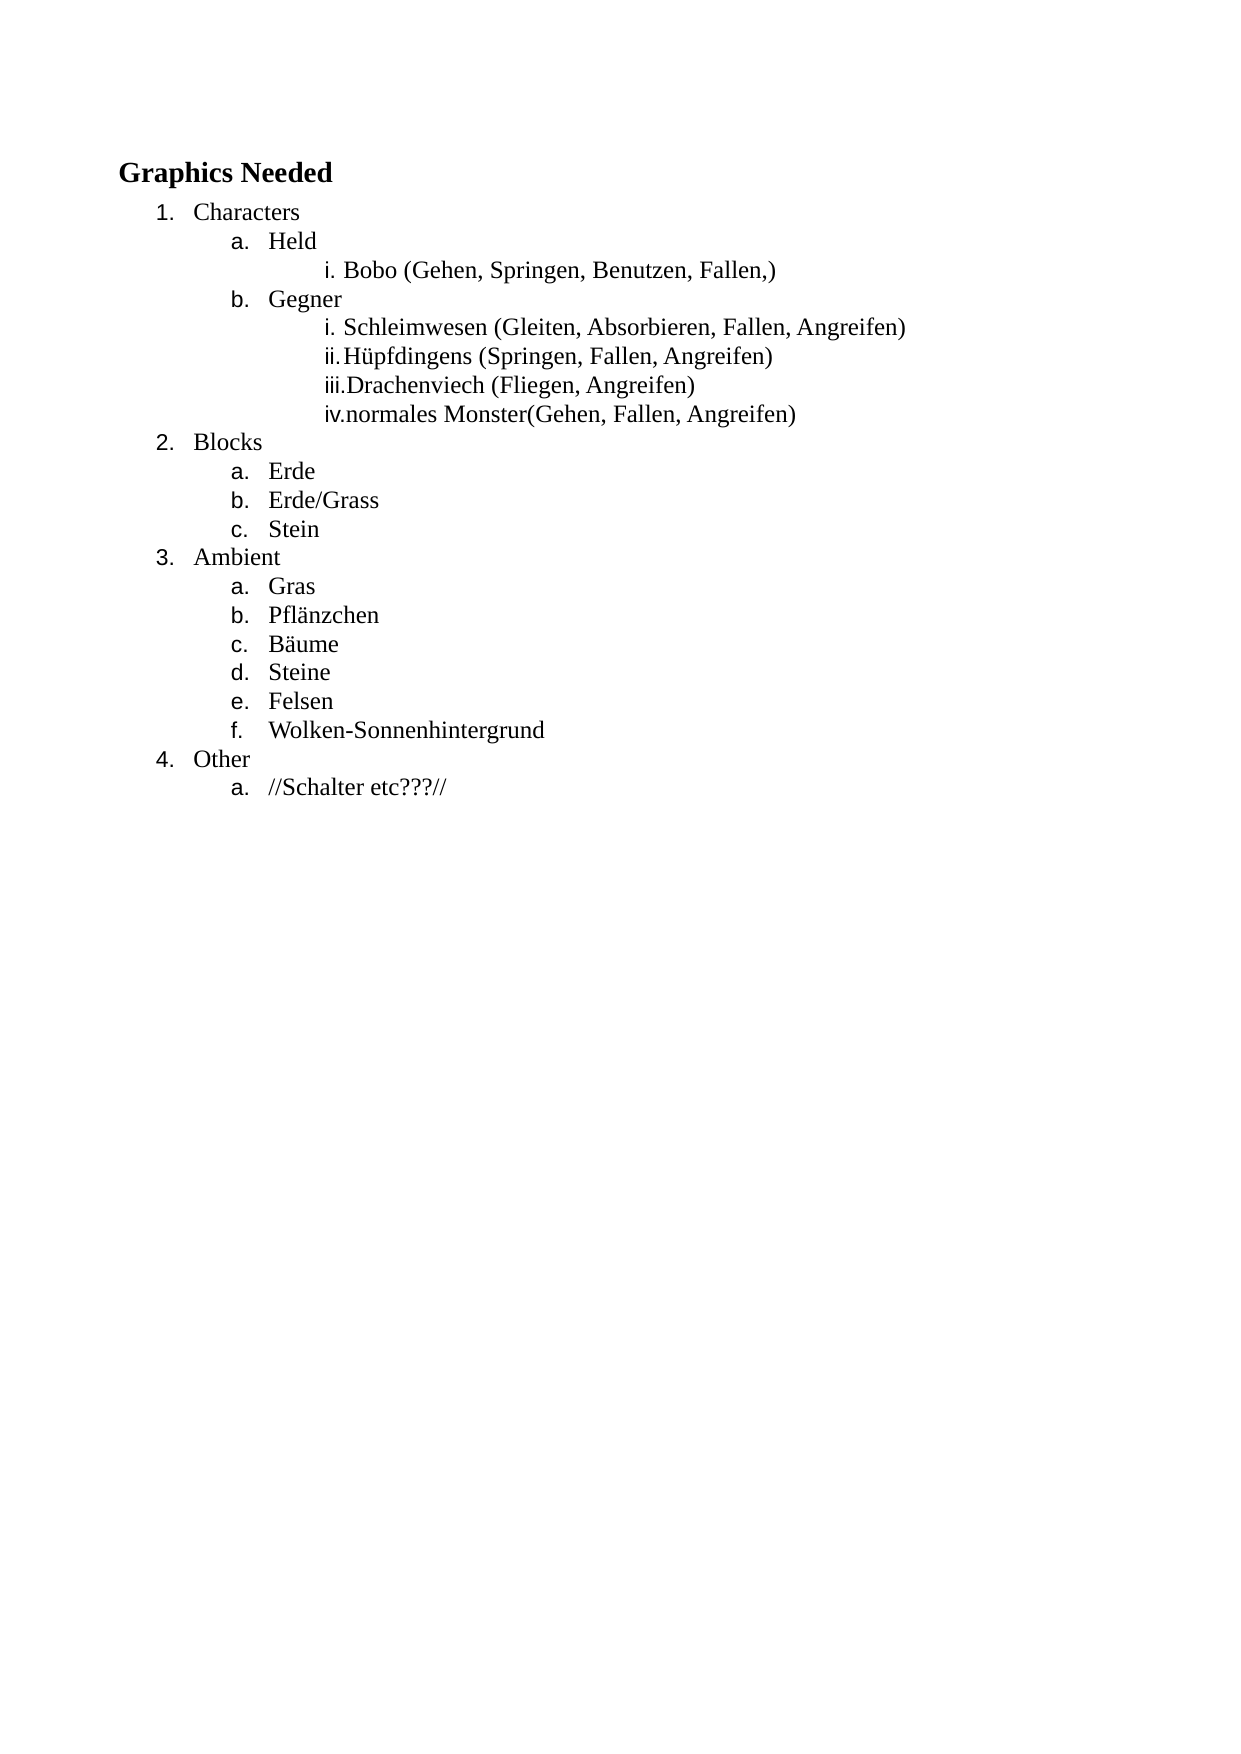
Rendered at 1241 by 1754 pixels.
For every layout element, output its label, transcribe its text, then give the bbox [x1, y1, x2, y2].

list Gegner [231, 284, 1122, 312]
list normales Monster(Gehen, Fallen, Angreifen) [324, 399, 1122, 427]
list Bobo (Gehen, Springen, Benutzen, Fallen,) [324, 255, 1122, 284]
list Pflänzchen [231, 600, 1122, 629]
list Held [231, 226, 1122, 255]
list Other [156, 744, 1122, 772]
list Steine [231, 657, 1122, 686]
list Blocks [156, 427, 1122, 456]
list Erde/Grass [231, 485, 1122, 514]
list Erde [231, 456, 1122, 485]
list Stein [231, 514, 1122, 542]
list Wolken-Sonnenhintergrund [231, 715, 1122, 744]
list Ambient [156, 542, 1122, 571]
list Characters [156, 197, 1122, 226]
subtitle Graphics Needed [118, 156, 1122, 189]
list //Schalter etc???// [231, 772, 1122, 801]
list Drachenviech (Fliegen, Angreifen) [324, 370, 1122, 399]
list Hüpfdingens (Springen, Fallen, Angreifen) [324, 341, 1122, 370]
list Gras [231, 571, 1122, 600]
list Schleimwesen (Gleiten, Absorbieren, Fallen, Angreifen) [324, 312, 1122, 341]
list Felsen [231, 686, 1122, 715]
list Bäume [231, 629, 1122, 657]
